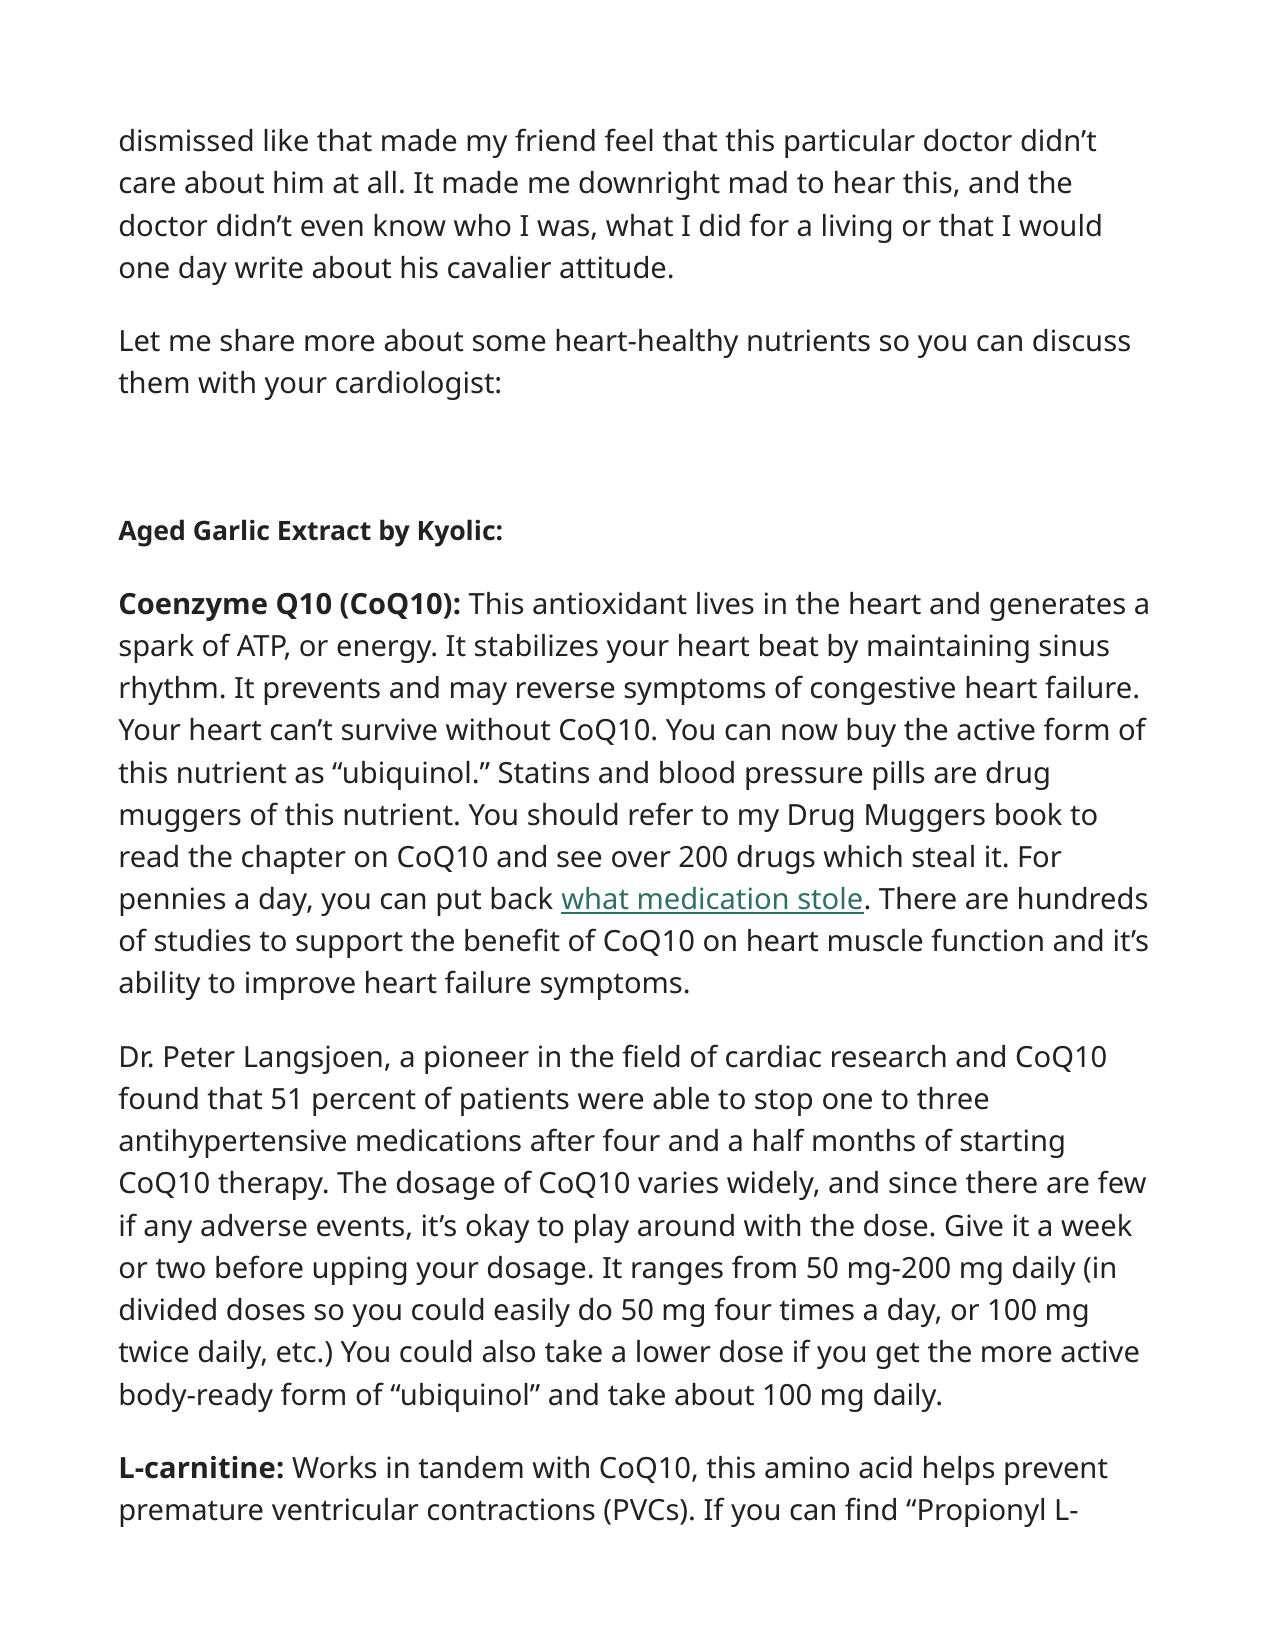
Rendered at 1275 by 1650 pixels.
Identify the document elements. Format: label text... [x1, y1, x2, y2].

text dismissed like that made my friend feel that this particular doctor didn’t care about him at all. It made me downright mad to hear this, and the doctor didn’t even know who I was, what I did for a living or that I would one day write about his cavalier attitude. [118, 118, 1157, 287]
text Coenzyme Q10 (CoQ10): This antioxidant lives in the heart and generates a spark of ATP, or energy. It stabilizes your heart beat by maintaining sinus rhythm. It prevents and may reverse symptoms of congestive heart failure. Your heart can’t survive without CoQ10. You can now buy the active form of this nutrient as “ubiquinol.” Statins and blood pressure pills are drug muggers of this nutrient. You should refer to my Drug Muggers book to read the chapter on CoQ10 and see over 200 drugs which steal it. For pennies a day, you can put back what medication stole. There are hundreds of studies to support the benefit of CoQ10 on heart muscle function and it’s ability to improve heart failure symptoms. [118, 581, 1157, 1002]
text L-carnitine: Works in tandem with CoQ10, this amino acid helps prevent premature ventricular contractions (PVCs). If you can find “Propionyl L- [118, 1445, 1157, 1529]
text Let me share more about some heart-healthy nutrients so you can discuss them with your cardiologist: [118, 318, 1157, 402]
text Aged Garlic Extract by Kyolic: [118, 507, 1157, 549]
text Dr. Peter Langsjoen, a pioneer in the field of cardiac research and CoQ10 found that 51 percent of patients were able to stop one to three antihypertensive medications after four and a half months of starting CoQ10 therapy. The dosage of CoQ10 varies widely, and since there are few if any adverse events, it’s okay to play around with the dose. Give it a week or two before upping your dosage. It ranges from 50 mg-200 mg daily (in divided doses so you could easily do 50 mg four times a day, or 100 mg twice daily, etc.) You could also take a lower dose if you get the more active body-ready form of “ubiquinol” and take about 100 mg daily. [118, 1034, 1157, 1413]
